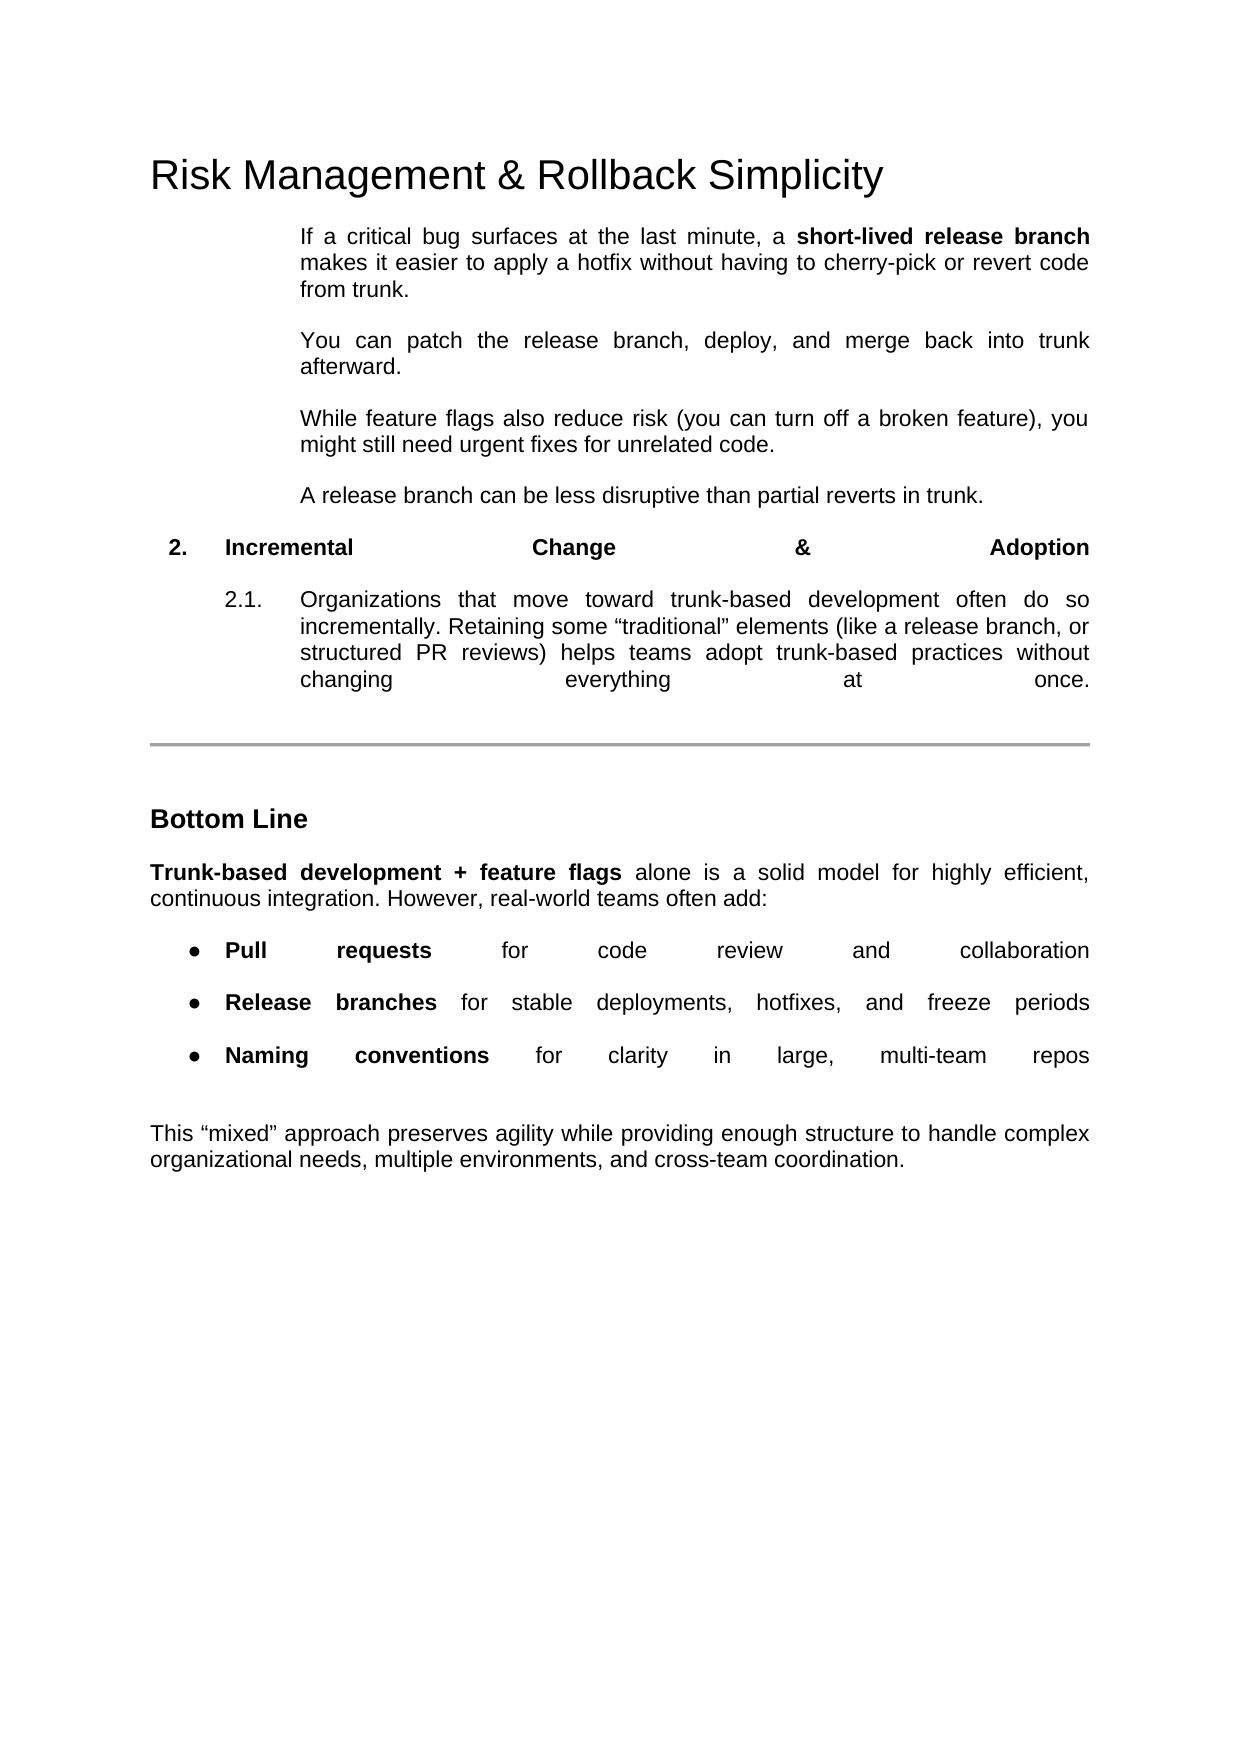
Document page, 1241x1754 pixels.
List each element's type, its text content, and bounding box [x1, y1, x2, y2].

list Pull requests for code review and collaboration [187, 937, 1090, 989]
text You can patch the release branch, deploy, and merge back into trunk afterward. [300, 327, 1090, 380]
text A release branch can be less disruptive than partial reverts in trunk. [300, 482, 1090, 509]
text Trunk-based development + feature flags alone is a solid model for highly efficient, continuous integration. However, real-world teams often add: [150, 859, 1090, 912]
list Incremental Change & Adoption [187, 534, 1090, 586]
text This “mixed” approach preserves agility while providing enough structure to handle complex organizational needs, multiple environments, and cross-team coordination. [150, 1120, 1090, 1172]
text If a critical bug surfaces at the last minute, a short-lived release branch makes it easier to apply a hotfix without having to cherry-pick or revert code from trunk. [300, 223, 1090, 302]
list Release branches for stable deployments, hotfixes, and freeze periods [187, 989, 1090, 1042]
subtitle Risk Management & Rollback Simplicity [150, 150, 1090, 198]
list Naming conventions for clarity in large, multi-team repos [187, 1042, 1090, 1095]
list Organizations that move toward trunk-based development often do so incrementally. Retaining some “traditional” elements (like a release branch, or structured PR reviews) helps teams adopt trunk-based practices without changing everything at once. [262, 586, 1090, 718]
subtitle Bottom Line [150, 803, 1090, 834]
text While feature flags also reduce risk (you can turn off a broken feature), you might still need urgent fixes for unrelated code. [300, 405, 1090, 457]
